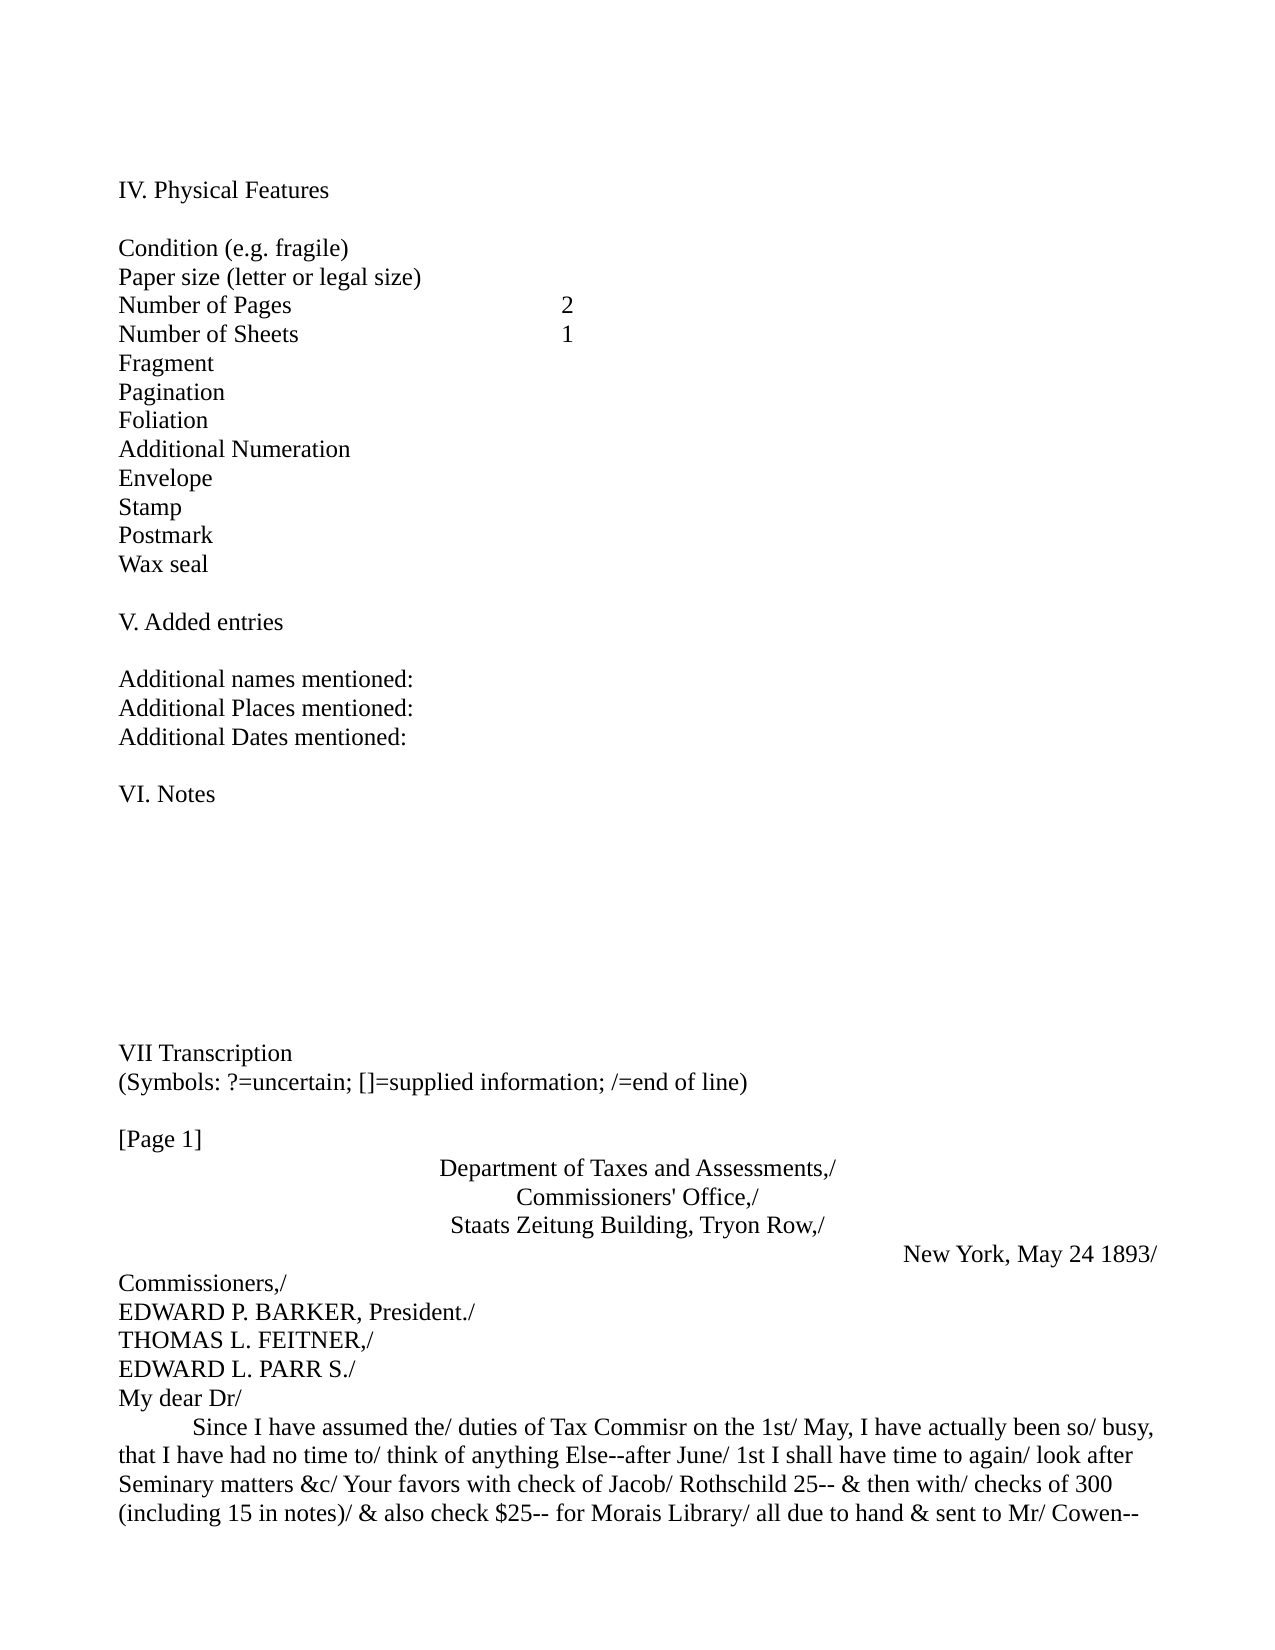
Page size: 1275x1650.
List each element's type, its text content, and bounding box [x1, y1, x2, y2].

text VII Transcription [118, 1038, 1157, 1067]
text Number of Sheets 1 [118, 319, 1157, 348]
text Since I have assumed the/ duties of Tax Commisr on the 1st/ May, I have actually been so/ busy, that I have had no time to/ think of anything Else--after June/ 1st I shall have time to again/ look after Seminary matters &c/ Your favors with check of Jacob/ Rothschild 25-- & then with/ checks of 300 (including 15 in notes)/ & also check $25-- for Morais Library/ all due to hand & sent to Mr/ Cowen-- [118, 1412, 1157, 1527]
text Postma rk [118, 521, 1157, 549]
text IV. Physical Features [118, 176, 1157, 204]
text My dear Dr/ [118, 1383, 1157, 1412]
text Number of Pages 2 [118, 291, 1157, 319]
text Additional Places mentioned: [118, 693, 1157, 722]
text (Symbols: ?=uncertain; []=supplied information; /=end of line) [118, 1067, 1157, 1096]
text Staats Zeitung Building, Tryon Row,/ [118, 1211, 1157, 1239]
text Fragment [118, 348, 1157, 377]
text New York, May 24 1893/ [118, 1239, 1157, 1268]
text Commissioners' Office,/ [118, 1182, 1157, 1211]
text Additional Dates mentioned: [118, 722, 1157, 751]
text Paper size (letter or legal size) [118, 262, 1157, 291]
text Foliation [118, 406, 1157, 434]
text V. Added entries [118, 607, 1157, 636]
text Additional names mentioned: [118, 664, 1157, 693]
text EDWARD L. PARR S./ [118, 1354, 1157, 1383]
text Wax seal [118, 549, 1157, 578]
text Envelope [118, 463, 1157, 492]
text VI. Notes [118, 779, 1157, 808]
text Department of Taxes and Assessments,/ [118, 1153, 1157, 1182]
text Pagination [118, 377, 1157, 406]
text [Page 1] [118, 1124, 1157, 1153]
text Additional Numeration [118, 434, 1157, 463]
text THOMAS L. FEITNER,/ [118, 1326, 1157, 1354]
text Commissioners,/ [118, 1268, 1157, 1297]
text EDWARD P. BARKER, President./ [118, 1297, 1157, 1326]
text Stamp [118, 492, 1157, 521]
text Condition (e.g. fragile) [118, 233, 1157, 262]
